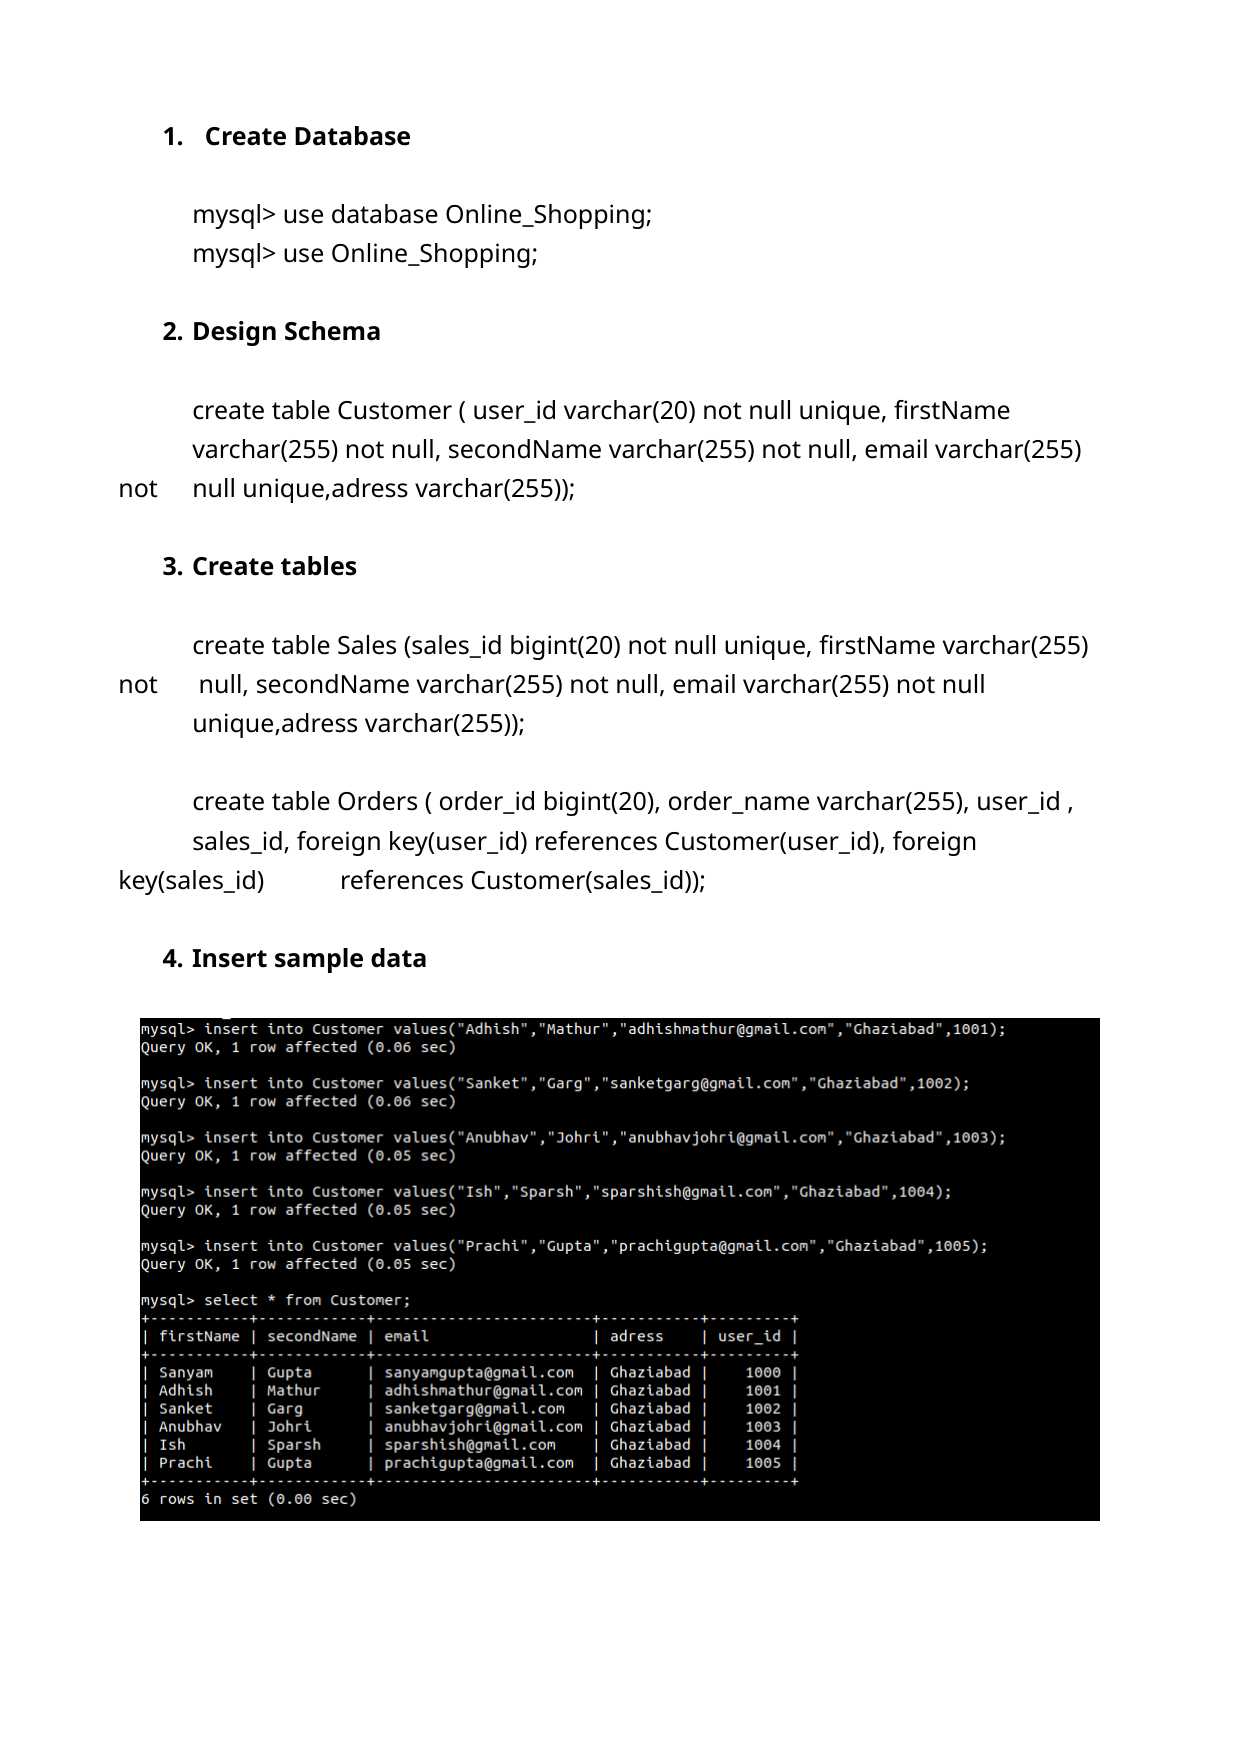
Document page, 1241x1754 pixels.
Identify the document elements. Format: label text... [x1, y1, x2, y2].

list Design Schema [162, 314, 1122, 348]
text mysql> use database Online_Shopping; [118, 196, 1122, 231]
text mysql> use Online_Shopping; [118, 236, 1122, 270]
text create table Orders ( order_id bigint(20), order_name varchar(255), user_id , sales_id, foreign key(user_id) references Customer(user_id), foreign key(sales_id) references Customer(sales_id)); [118, 784, 1122, 896]
list Create Database [162, 118, 1122, 152]
text create table Sales (sales_id bigint(20) not null unique, firstName varchar(255) not null, secondName varchar(255) not null, email varchar(255) not null unique,adress varchar(255)); [118, 627, 1122, 740]
picture [140, 1018, 1100, 1521]
text create table Customer ( user_id varchar(20) not null unique, firstName varchar(255) not null, secondName varchar(255) not null, email varchar(255) not null unique,adress varchar(255)); [118, 392, 1122, 505]
list Insert sample data [162, 941, 1122, 975]
list Create tables [162, 549, 1122, 583]
